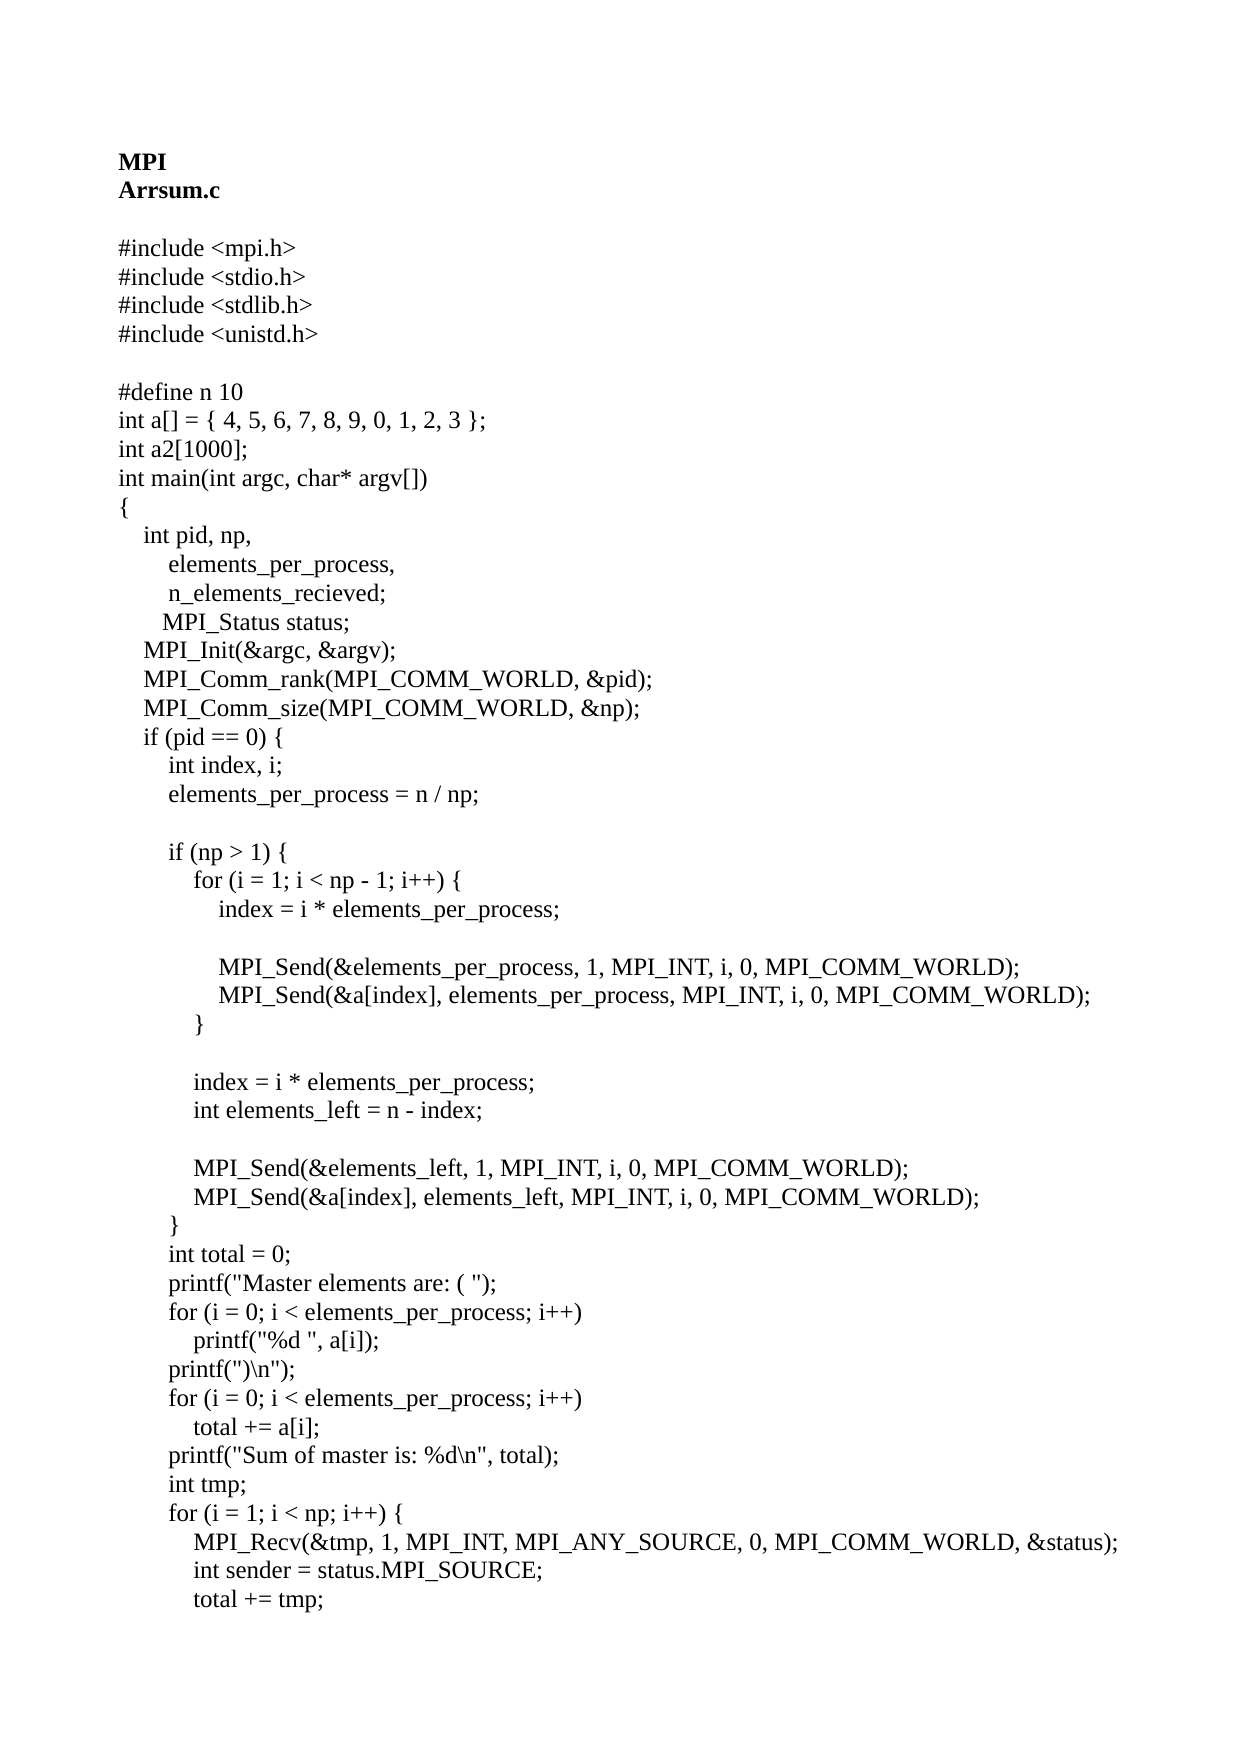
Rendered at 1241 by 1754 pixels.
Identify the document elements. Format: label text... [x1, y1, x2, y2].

text elements_per_process = n / np; [118, 779, 1122, 808]
text int index, i; [118, 751, 1122, 779]
text int a2[1000]; [118, 434, 1122, 463]
text #include <unistd.h> [118, 319, 1122, 348]
text printf("%d ", a[i]); [118, 1326, 1122, 1354]
text index = i * elements_per_process; [118, 894, 1122, 923]
text int tmp; [118, 1469, 1122, 1498]
text int a[] = { 4, 5, 6, 7, 8, 9, 0, 1, 2, 3 }; [118, 406, 1122, 434]
text MPI_Send(&elements_per_process, 1, MPI_INT, i, 0, MPI_COMM_WORLD); [118, 952, 1122, 981]
text #include <mpi.h> [118, 233, 1122, 262]
text MPI_Send(&a[index], elements_per_process, MPI_INT, i, 0, MPI_COMM_WORLD); [118, 981, 1122, 1009]
text n_elements_recieved; [118, 578, 1122, 607]
text MPI_Send(&a[index], elements_left, MPI_INT, i, 0, MPI_COMM_WORLD); [118, 1182, 1122, 1211]
text if (pid == 0) { [118, 722, 1122, 751]
text #include <stdio.h> [118, 262, 1122, 291]
text MPI_Send(&elements_left, 1, MPI_INT, i, 0, MPI_COMM_WORLD); [118, 1153, 1122, 1182]
text int total = 0; [118, 1239, 1122, 1268]
text int sender = status.MPI_SOURCE; [118, 1556, 1122, 1584]
text int elements_left = n - index; [118, 1096, 1122, 1124]
text MPI [118, 147, 1122, 176]
text total += tmp; [118, 1584, 1122, 1613]
text printf("Sum of master is: %d\n", total); [118, 1441, 1122, 1469]
text index = i * elements_per_process; [118, 1067, 1122, 1096]
text } [118, 1009, 1122, 1038]
text elements_per_process, [118, 549, 1122, 578]
text } [118, 1211, 1122, 1239]
text total += a[i]; [118, 1412, 1122, 1441]
text { [118, 492, 1122, 521]
text for (i = 1; i < np - 1; i++) { [118, 866, 1122, 894]
text Arrsum.c [118, 176, 1122, 204]
text MPI_Status status; [118, 607, 1122, 636]
text MPI_Recv(&tmp, 1, MPI_INT, MPI_ANY_SOURCE, 0, MPI_COMM_WORLD, &status); [118, 1527, 1122, 1556]
text MPI_Comm_rank(MPI_COMM_WORLD, &pid); [118, 664, 1122, 693]
text MPI_Init(&argc, &argv); [118, 636, 1122, 664]
text printf("Master elements are: ( "); [118, 1268, 1122, 1297]
text for (i = 0; i < elements_per_process; i++) [118, 1383, 1122, 1412]
text for (i = 1; i < np; i++) { [118, 1498, 1122, 1527]
text #define n 10 [118, 377, 1122, 406]
text int main(int argc, char* argv[]) [118, 463, 1122, 492]
text MPI_Comm_size(MPI_COMM_WORLD, &np); [118, 693, 1122, 722]
text int pid, np, [118, 521, 1122, 549]
text for (i = 0; i < elements_per_process; i++) [118, 1297, 1122, 1326]
text #include <stdlib.h> [118, 291, 1122, 319]
text if (np > 1) { [118, 837, 1122, 866]
text printf(")\n"); [118, 1354, 1122, 1383]
